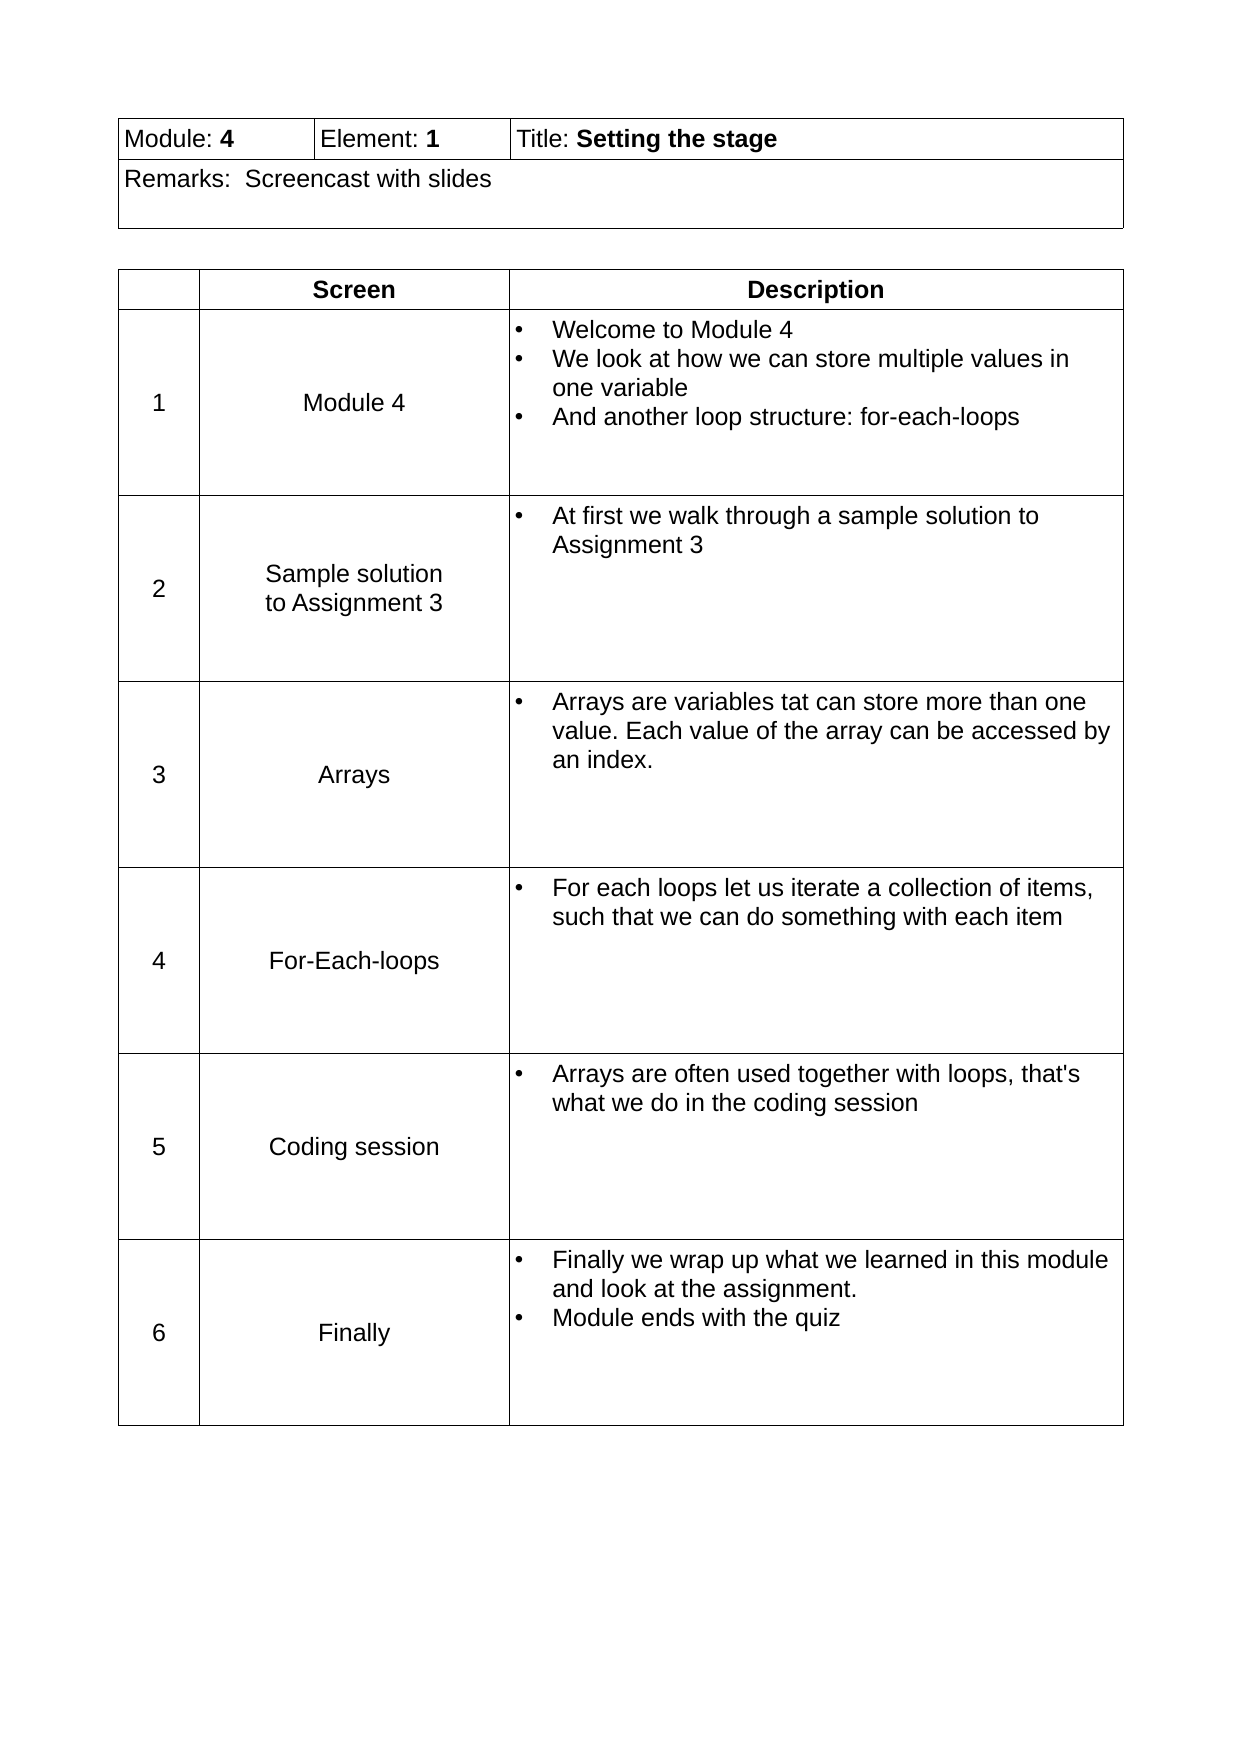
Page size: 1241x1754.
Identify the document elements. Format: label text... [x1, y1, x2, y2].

table_header Element: 1 [315, 119, 510, 158]
table_cell Sample solution to Assignment 3 [200, 496, 509, 681]
table_header Title: Setting the stage [511, 119, 1123, 158]
table_cell Finally we wrap up what we learned in this module and look at the assignment. Module ends with the quiz [510, 1240, 1123, 1425]
table_cell 1 [119, 310, 199, 495]
table_cell Module 4 [200, 310, 509, 495]
table_header [119, 270, 199, 309]
table_cell 3 [119, 682, 199, 867]
table_cell 2 [119, 496, 199, 681]
table_cell At first we walk through a sample solution to Assignment 3 [510, 496, 1123, 681]
table_cell 4 [119, 868, 199, 1053]
table_header Module: 4 [119, 119, 314, 158]
table_cell For-Each-loops [200, 868, 509, 1053]
table_cell Finally [200, 1240, 509, 1425]
table_cell Welcome to Module 4 We look at how we can store multiple values in one variable And another loop structure: for-each-loops [510, 310, 1123, 495]
table_header Screen [200, 270, 509, 309]
table_cell Remarks: Screencast with slides [119, 160, 1123, 227]
table_cell Arrays are often used together with loops, that's what we do in the coding session [510, 1054, 1123, 1239]
table_header Description [510, 270, 1123, 309]
table_cell Arrays are variables tat can store more than one value. Each value of the array can be accessed by an index. [510, 682, 1123, 867]
table_cell 6 [119, 1240, 199, 1425]
table_cell For each loops let us iterate a collection of items, such that we can do something with each item [510, 868, 1123, 1053]
table_cell 5 [119, 1054, 199, 1239]
table_cell Arrays [200, 682, 509, 867]
table_cell Coding session [200, 1054, 509, 1239]
